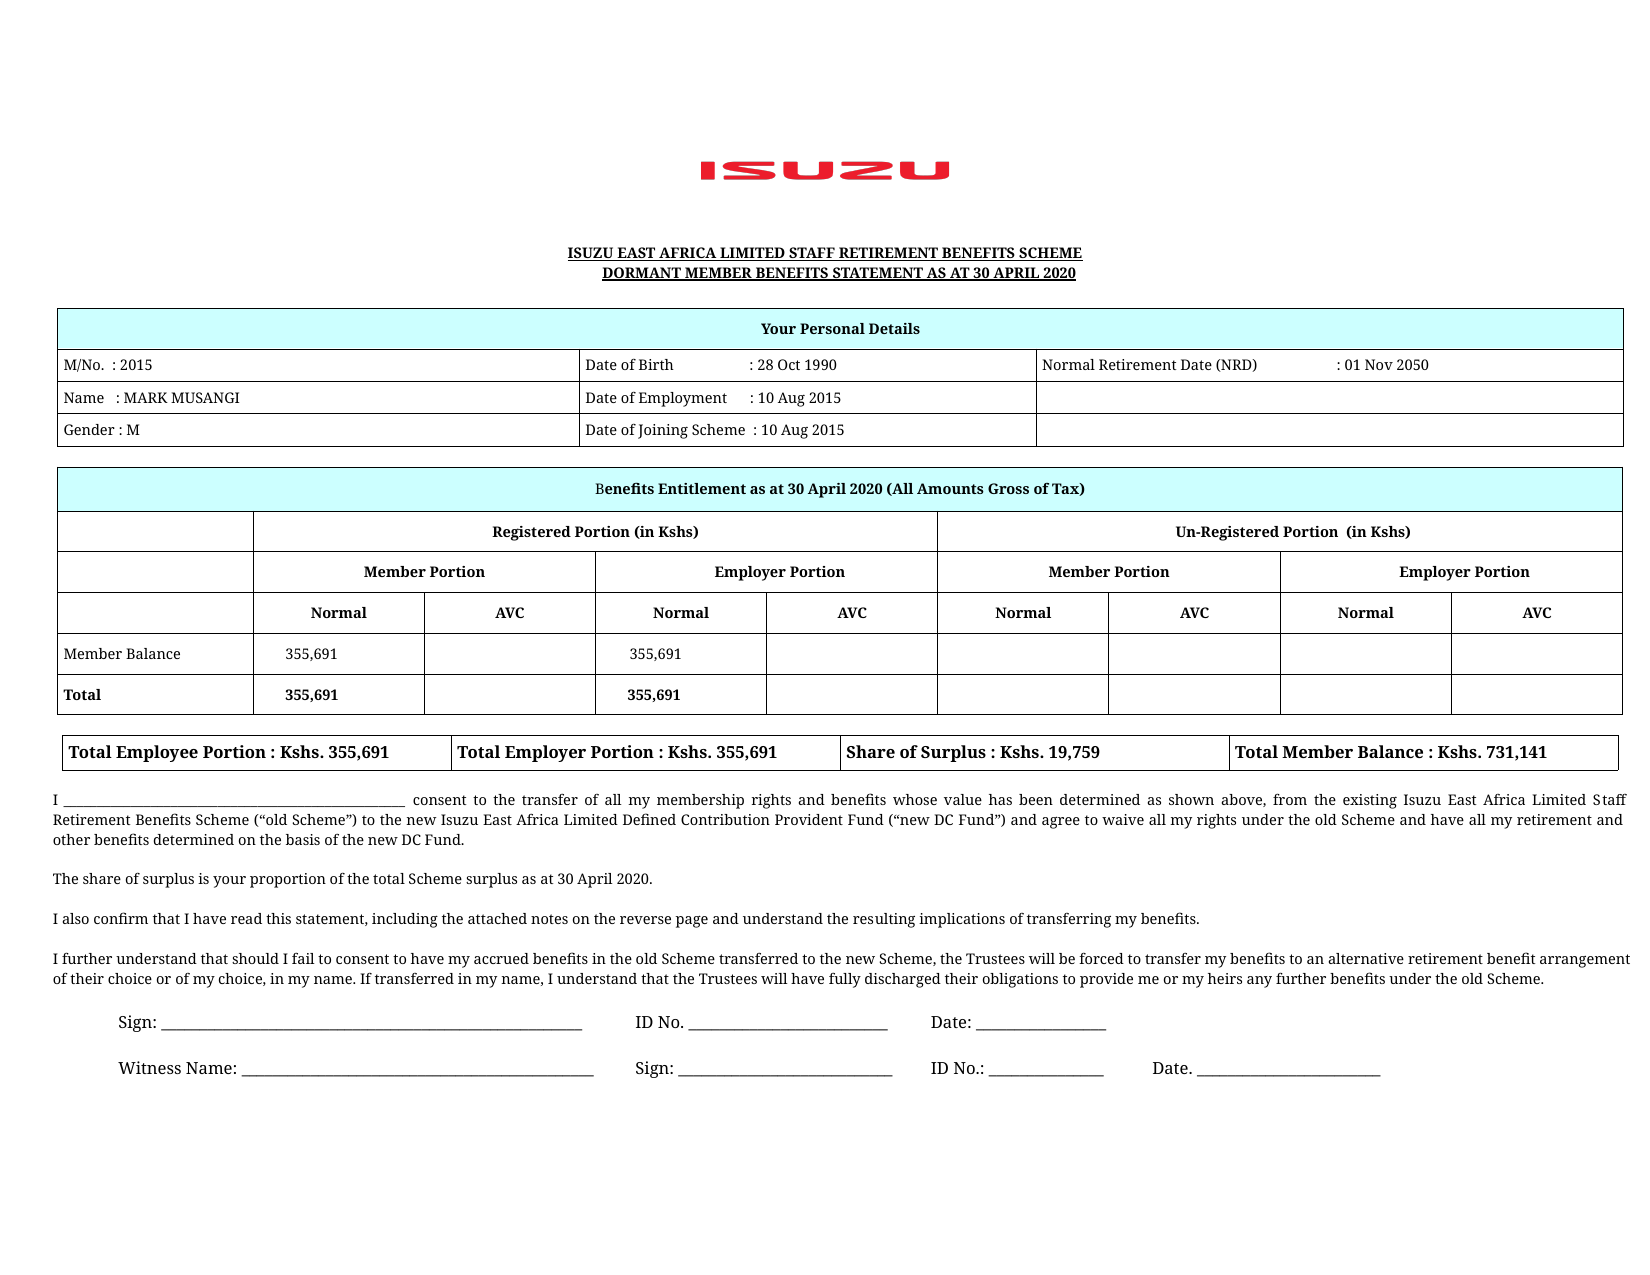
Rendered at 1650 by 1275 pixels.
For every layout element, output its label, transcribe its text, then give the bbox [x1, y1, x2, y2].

table_cell AVC [767, 593, 937, 633]
table_cell Date of Employment : 10 Aug 2015 [580, 382, 1036, 413]
table_cell [58, 593, 253, 633]
table_cell AVC [1109, 593, 1280, 633]
text The share of surplus is your proportion of the total Scheme surplus as at 30 April 2020. [53, 869, 1644, 889]
text ISUZU EAST AFRICA LIMITED STAFF RETIREMENT BENEFITS SCHEME [118, 243, 1532, 262]
table_header Total Employee Portion : Kshs. 355,691 [63, 736, 451, 769]
table_cell [938, 634, 1108, 673]
table_cell Un-Registered Portion (in Kshs) [938, 512, 1622, 551]
table_cell [938, 675, 1108, 714]
table_cell [425, 675, 595, 714]
text I also confirm that I have read this statement, including the attached notes on the reverse page and understand the resulting implications of transferring my benefits. [53, 909, 1626, 929]
table_cell Member Balance [58, 634, 253, 673]
table_cell Date of Joining Scheme : 10 Aug 2015 [580, 414, 1036, 446]
text I ___________________________________________________ consent to the transfer of all my membership rights and benefits whose value has been determined as shown above, from the existing Isuzu East Africa Limited Staff Retirement Benefits Scheme (“old Scheme”) to the new Isuzu East Africa Limited Defined Contribution Provident Fund (“new DC Fund”) and agree to waive all my rights under the old Scheme and have all my retirement and other benefits determined on the basis of the new DC Fund. [53, 789, 1626, 849]
table_cell Employer Portion [1281, 552, 1622, 592]
table_cell [1109, 634, 1280, 673]
table_cell Total [58, 675, 253, 714]
table_cell [767, 634, 937, 673]
table_cell [425, 634, 595, 673]
text I further understand that should I fail to consent to have my accrued benefits in the old Scheme transferred to the new Scheme, the Trustees will be forced to transfer my benefits to an alternative retirement benefit arrangement of their choice or of my choice, in my name. If transferred in my name, I understand that the Trustees will have fully discharged their obligations to provide me or my heirs any further benefits under the old Scheme. [53, 949, 1635, 988]
picture [701, 118, 950, 223]
table_cell 355,691 [254, 675, 424, 714]
table_cell [767, 675, 937, 714]
table_cell Normal [1281, 593, 1451, 633]
table_cell Member Portion [254, 552, 595, 592]
table_cell [1452, 634, 1622, 673]
table_header Benefits Entitlement as at 30 April 2020 (All Amounts Gross of Tax) [58, 468, 1622, 511]
table_cell [1281, 634, 1451, 673]
table_cell Normal [938, 593, 1108, 633]
table_cell M/No. : 2015 [58, 350, 579, 381]
table_header Total Member Balance : Kshs. 731,141 [1230, 736, 1618, 769]
table_cell [1037, 382, 1623, 413]
table_cell [1037, 414, 1623, 446]
table_cell Registered Portion (in Kshs) [254, 512, 937, 551]
table_header Your Personal Details [58, 309, 1623, 348]
table_cell Date of Birth : 28 Oct 1990 [580, 350, 1036, 381]
table_cell [58, 512, 253, 551]
table_cell Employer Portion [596, 552, 937, 592]
table_cell AVC [1452, 593, 1622, 633]
table_cell AVC [425, 593, 595, 633]
table_cell Member Portion [938, 552, 1280, 592]
table_cell 355,691 [596, 634, 766, 673]
table_header Total Employer Portion : Kshs. 355,691 [452, 736, 840, 769]
table_cell [1281, 675, 1451, 714]
table_cell Normal Retirement Date (NRD) : 01 Nov 2050 [1037, 350, 1623, 381]
table_cell Normal [254, 593, 424, 633]
table_cell Gender : M [58, 414, 579, 446]
table_cell 355,691 [596, 675, 766, 714]
table_cell Name : MARK MUSANGI [58, 382, 579, 413]
table_cell Normal [596, 593, 766, 633]
table_header Share of Surplus : Kshs. 19,759 [841, 736, 1229, 769]
table_cell [1109, 675, 1280, 714]
text Sign: _______________________________________________________ ID No. __________________________ Date: _________________ [118, 1011, 1532, 1057]
text Witness Name: ______________________________________________ Sign: ____________________________ ID No.: _______________ Date. ________________________ [118, 1057, 1532, 1079]
subtitle DORMANT MEMBER BENEFITS STATEMENT AS AT 30 APRIL 2020 [249, 262, 1429, 282]
table_cell [1452, 675, 1622, 714]
table_cell 355,691 [254, 634, 424, 673]
table_cell [58, 552, 253, 592]
